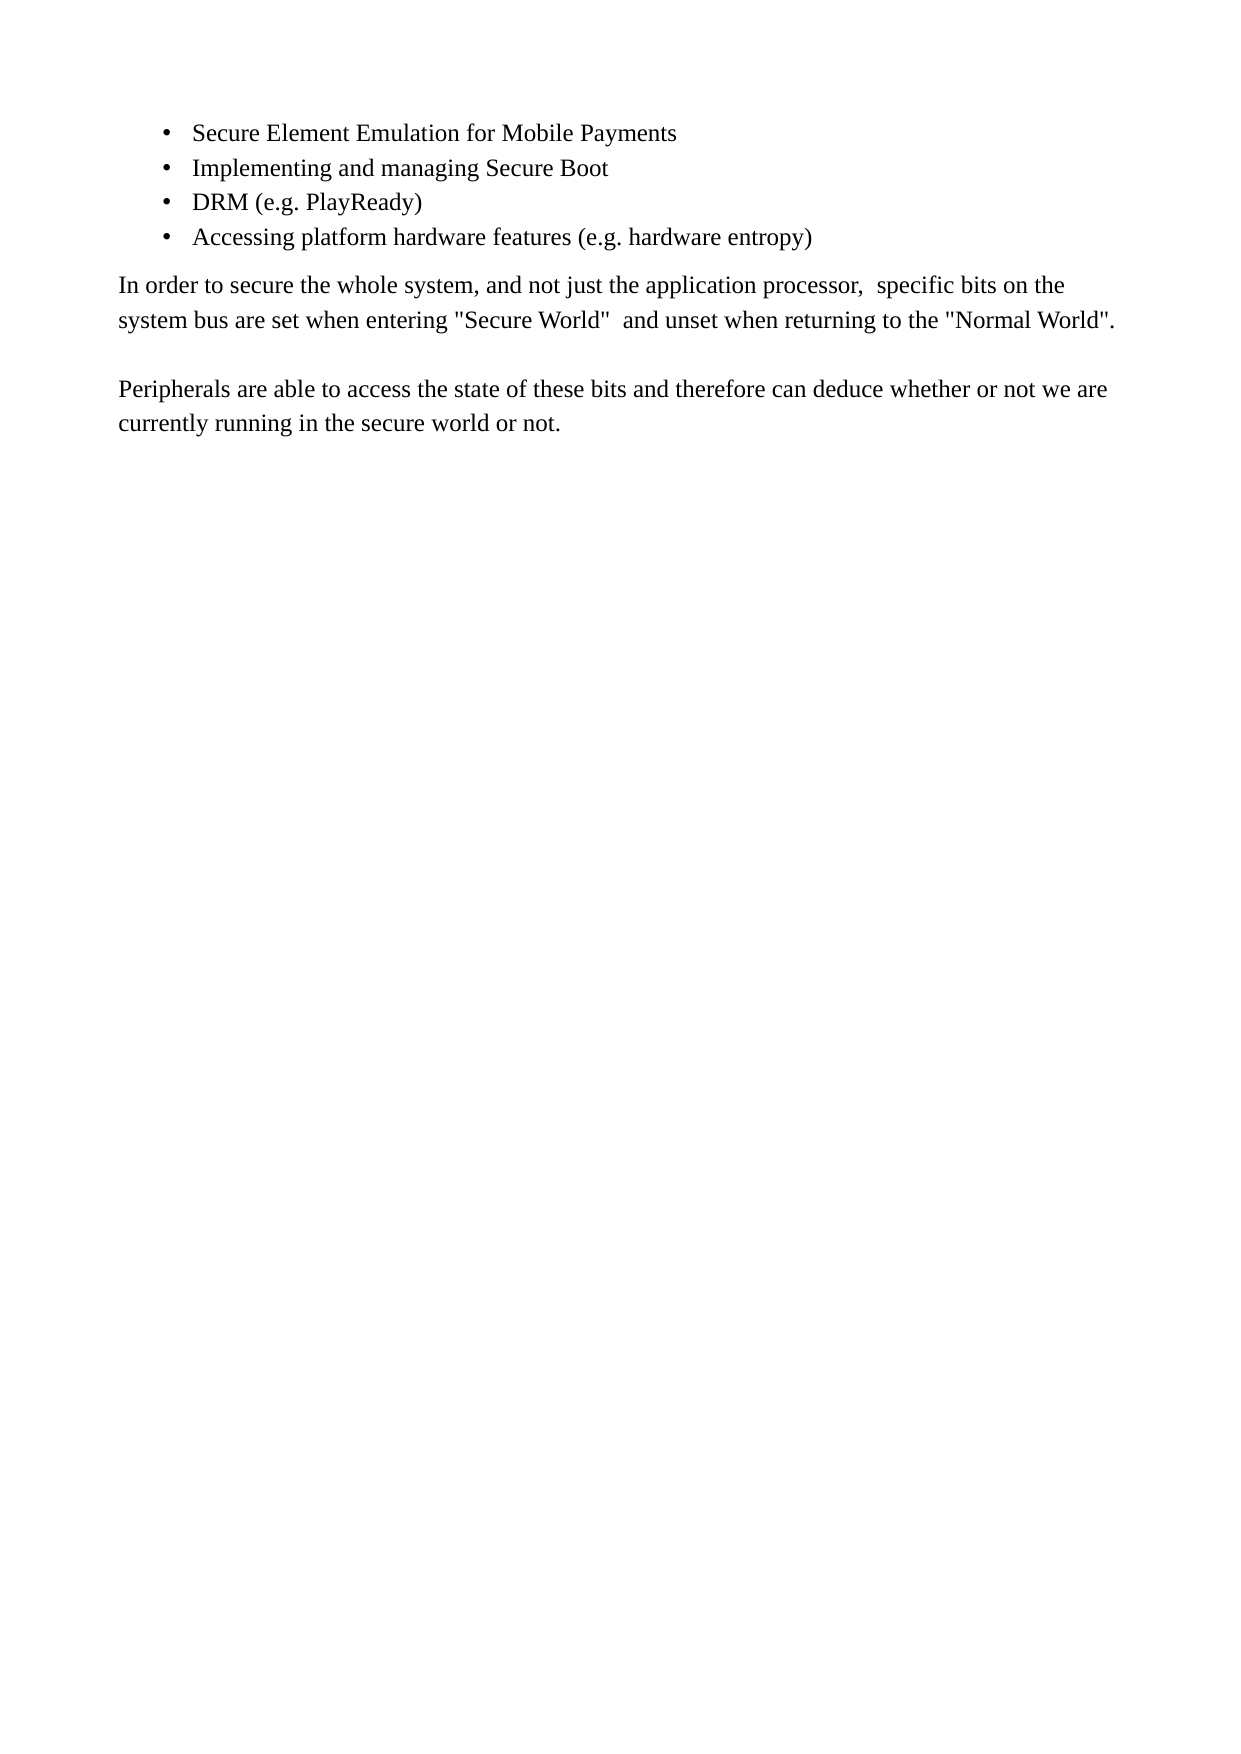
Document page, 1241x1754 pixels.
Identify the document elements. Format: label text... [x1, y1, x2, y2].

list Accessing platform hardware features (e.g. hardware entropy) [162, 222, 1122, 250]
text In order to secure the whole system, and not just the application processor, specific bits on the system bus are set when entering "Secure World" and unset when returning to the "Normal World". Peripherals are able to access the state of these bits and therefore can deduce whether or not we are currently running in the secure world or not. [118, 271, 1122, 437]
list Implementing and managing Secure Boot [162, 153, 1122, 181]
list Secure Element Emulation for Mobile Payments [162, 118, 1122, 147]
list DRM (e.g. PlayReady) [162, 187, 1122, 216]
